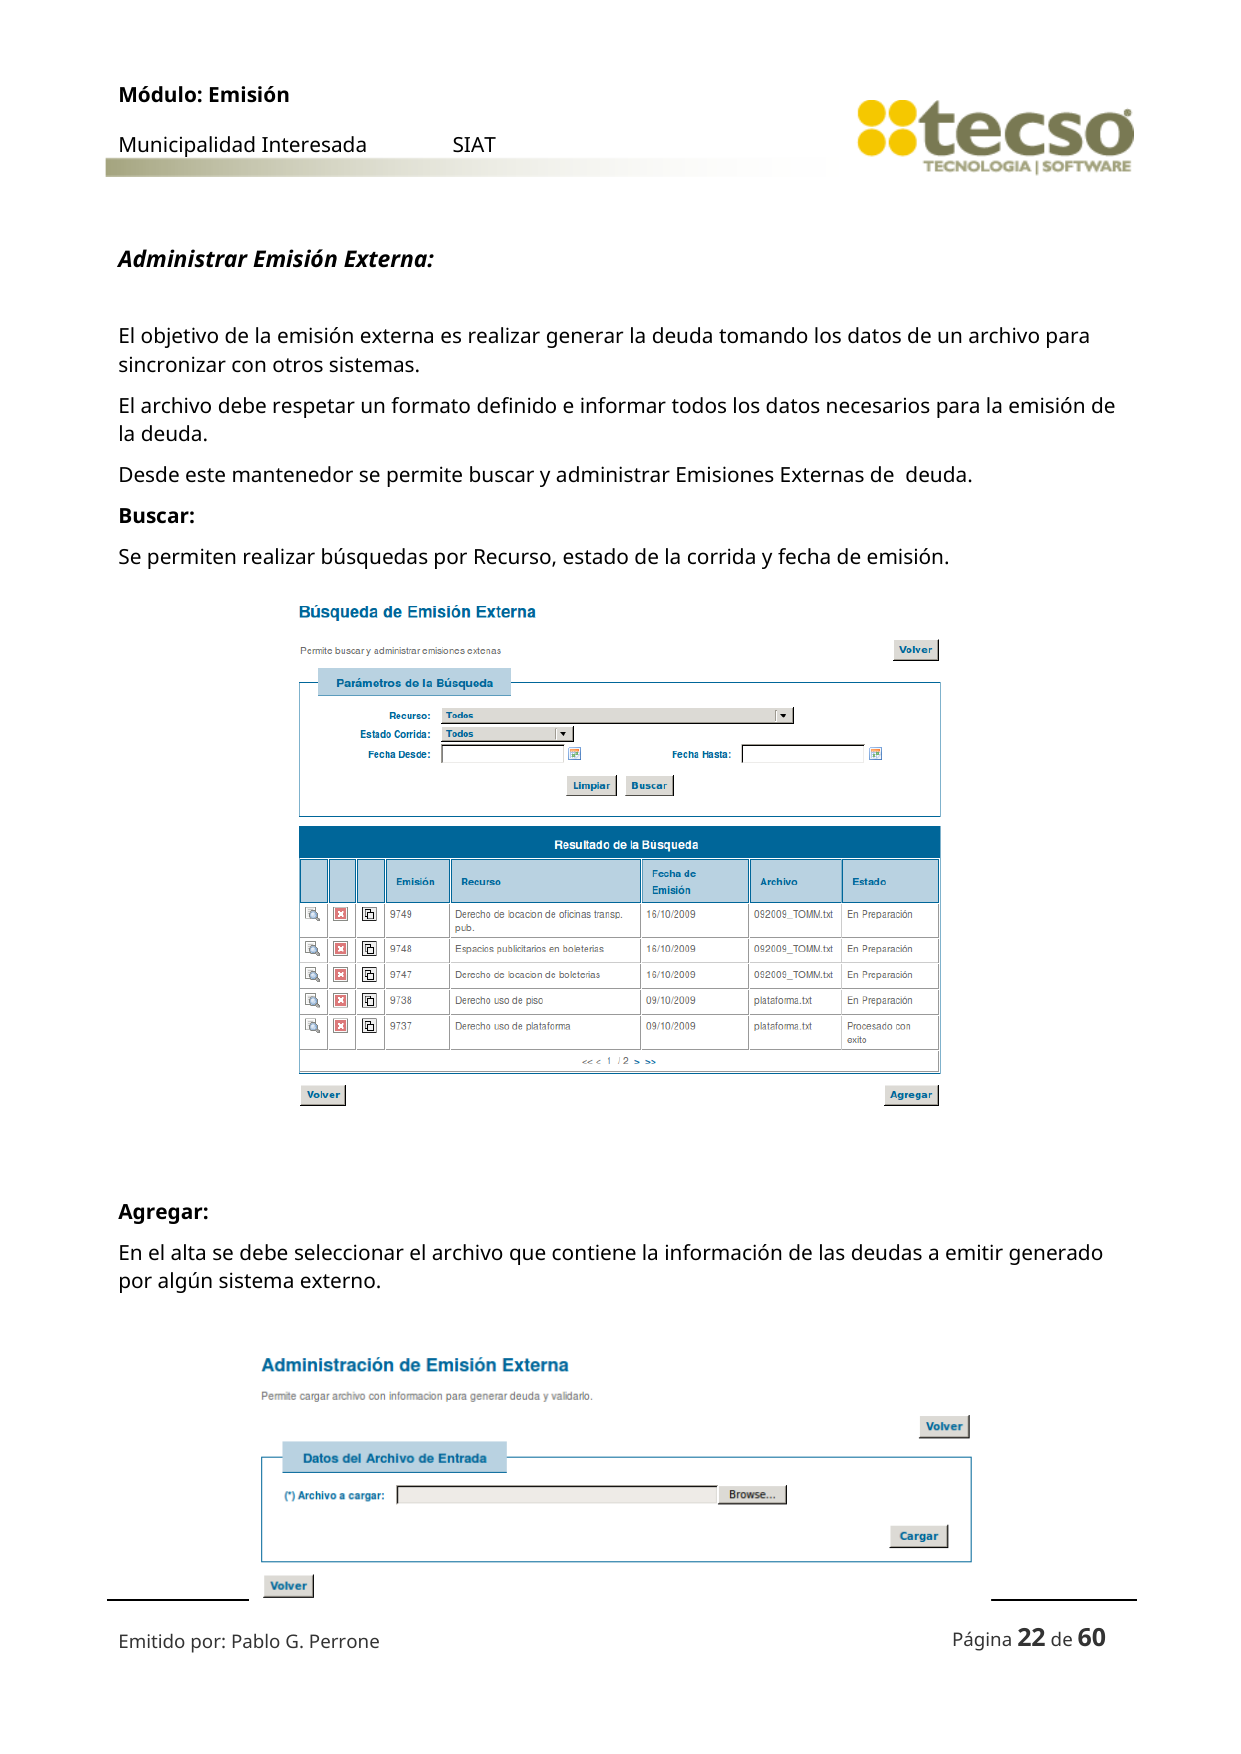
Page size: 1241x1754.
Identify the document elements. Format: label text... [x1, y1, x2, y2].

text Buscar: [118, 501, 1122, 529]
subtitle Administrar Emisión Externa: [118, 243, 1122, 274]
text En el alta se debe seleccionar el archivo que contiene la información de las deudas a emitir generado por algún sistema externo. [118, 1238, 1122, 1295]
picture [249, 1348, 992, 1607]
text Desde este mantenedor se permite buscar y administrar Emisiones Externas de deuda. [118, 460, 1122, 488]
text El archivo debe respetar un formato definido e informar todos los datos necesarios para la emisión de la deuda. [118, 391, 1122, 448]
text Se permiten realizar búsquedas por Recurso, estado de la corrida y fecha de emisión. [118, 542, 1122, 570]
picture [288, 595, 952, 1119]
picture [105, 100, 1134, 177]
text Agregar: [118, 1197, 1122, 1225]
text El objetivo de la emisión externa es realizar generar la deuda tomando los datos de un archivo para sincronizar con otros sistemas. [118, 321, 1122, 378]
